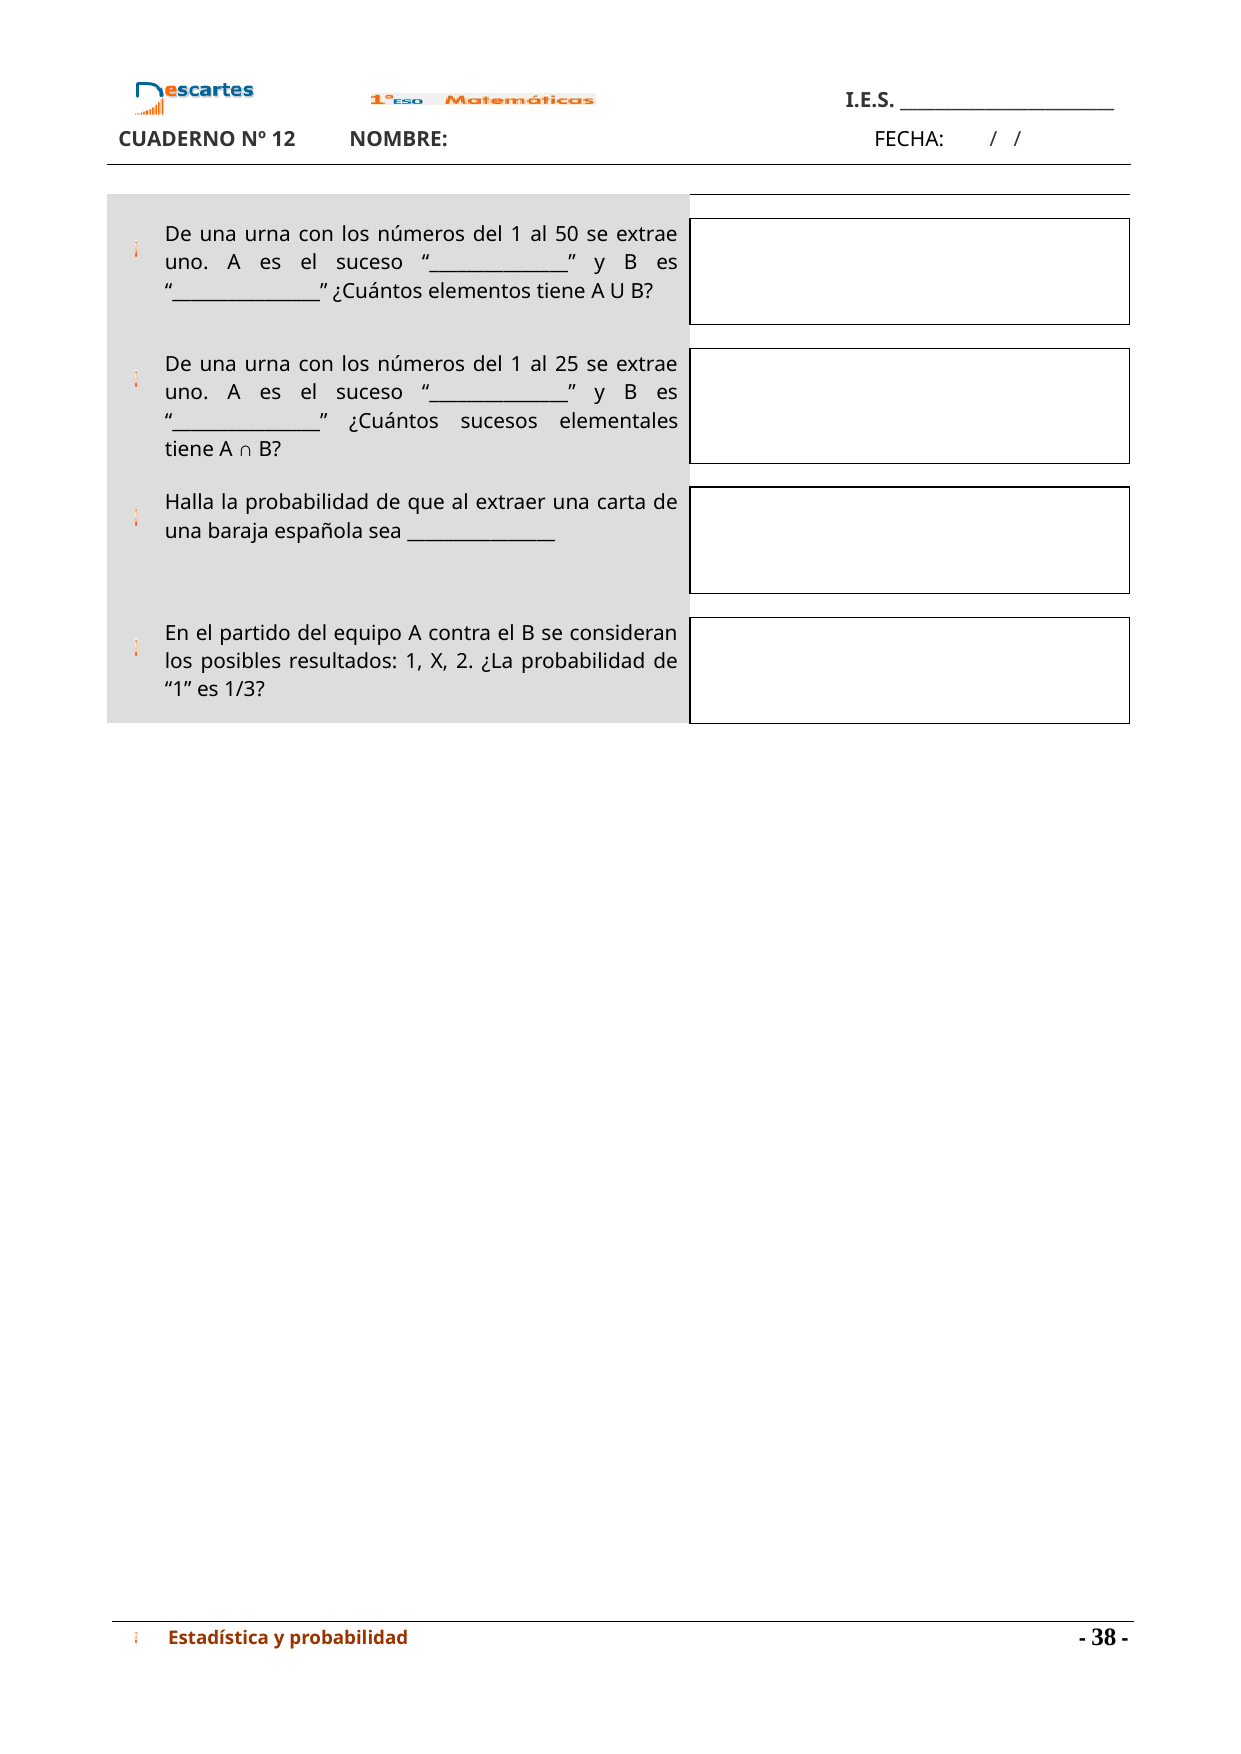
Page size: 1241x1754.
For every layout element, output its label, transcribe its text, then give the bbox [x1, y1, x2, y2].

table_cell [153, 324, 690, 348]
picture [134, 240, 138, 257]
table_cell [107, 194, 153, 218]
table_cell [107, 348, 153, 463]
picture [134, 1631, 138, 1643]
picture [134, 82, 257, 115]
table_cell [107, 463, 153, 486]
table_cell [107, 593, 153, 617]
table_cell [691, 618, 1129, 723]
table_cell [153, 194, 690, 218]
table_cell [691, 349, 1129, 463]
table_cell [107, 218, 153, 324]
table_cell Halla la probabilidad de que al extraer una carta de una baraja española sea ________________ [153, 486, 689, 593]
picture [371, 93, 599, 105]
picture [134, 370, 138, 387]
table_cell [107, 486, 153, 593]
table_cell [690, 594, 1130, 617]
table_cell [691, 488, 1129, 593]
table_cell De una urna con los números del 1 al 25 se extrae uno. A es el suceso “_______________” y B es “________________” ¿Cuántos sucesos elementales tiene A ∩ B? [153, 348, 689, 463]
table_cell [690, 464, 1130, 486]
table_cell [153, 463, 690, 486]
picture [134, 509, 138, 526]
table_cell [690, 325, 1130, 348]
table_cell [691, 219, 1129, 324]
table_cell [107, 324, 153, 348]
picture [134, 639, 138, 656]
table_cell [107, 617, 153, 723]
table_cell [690, 195, 1130, 218]
table_cell [153, 593, 690, 617]
table_cell En el partido del equipo A contra el B se consideran los posibles resultados: 1, X, 2. ¿La probabilidad de “1” es 1/3? [153, 617, 689, 723]
table_cell De una urna con los números del 1 al 50 se extrae uno. A es el suceso “_______________” y B es “________________” ¿Cuántos elementos tiene A U B? [153, 218, 689, 324]
